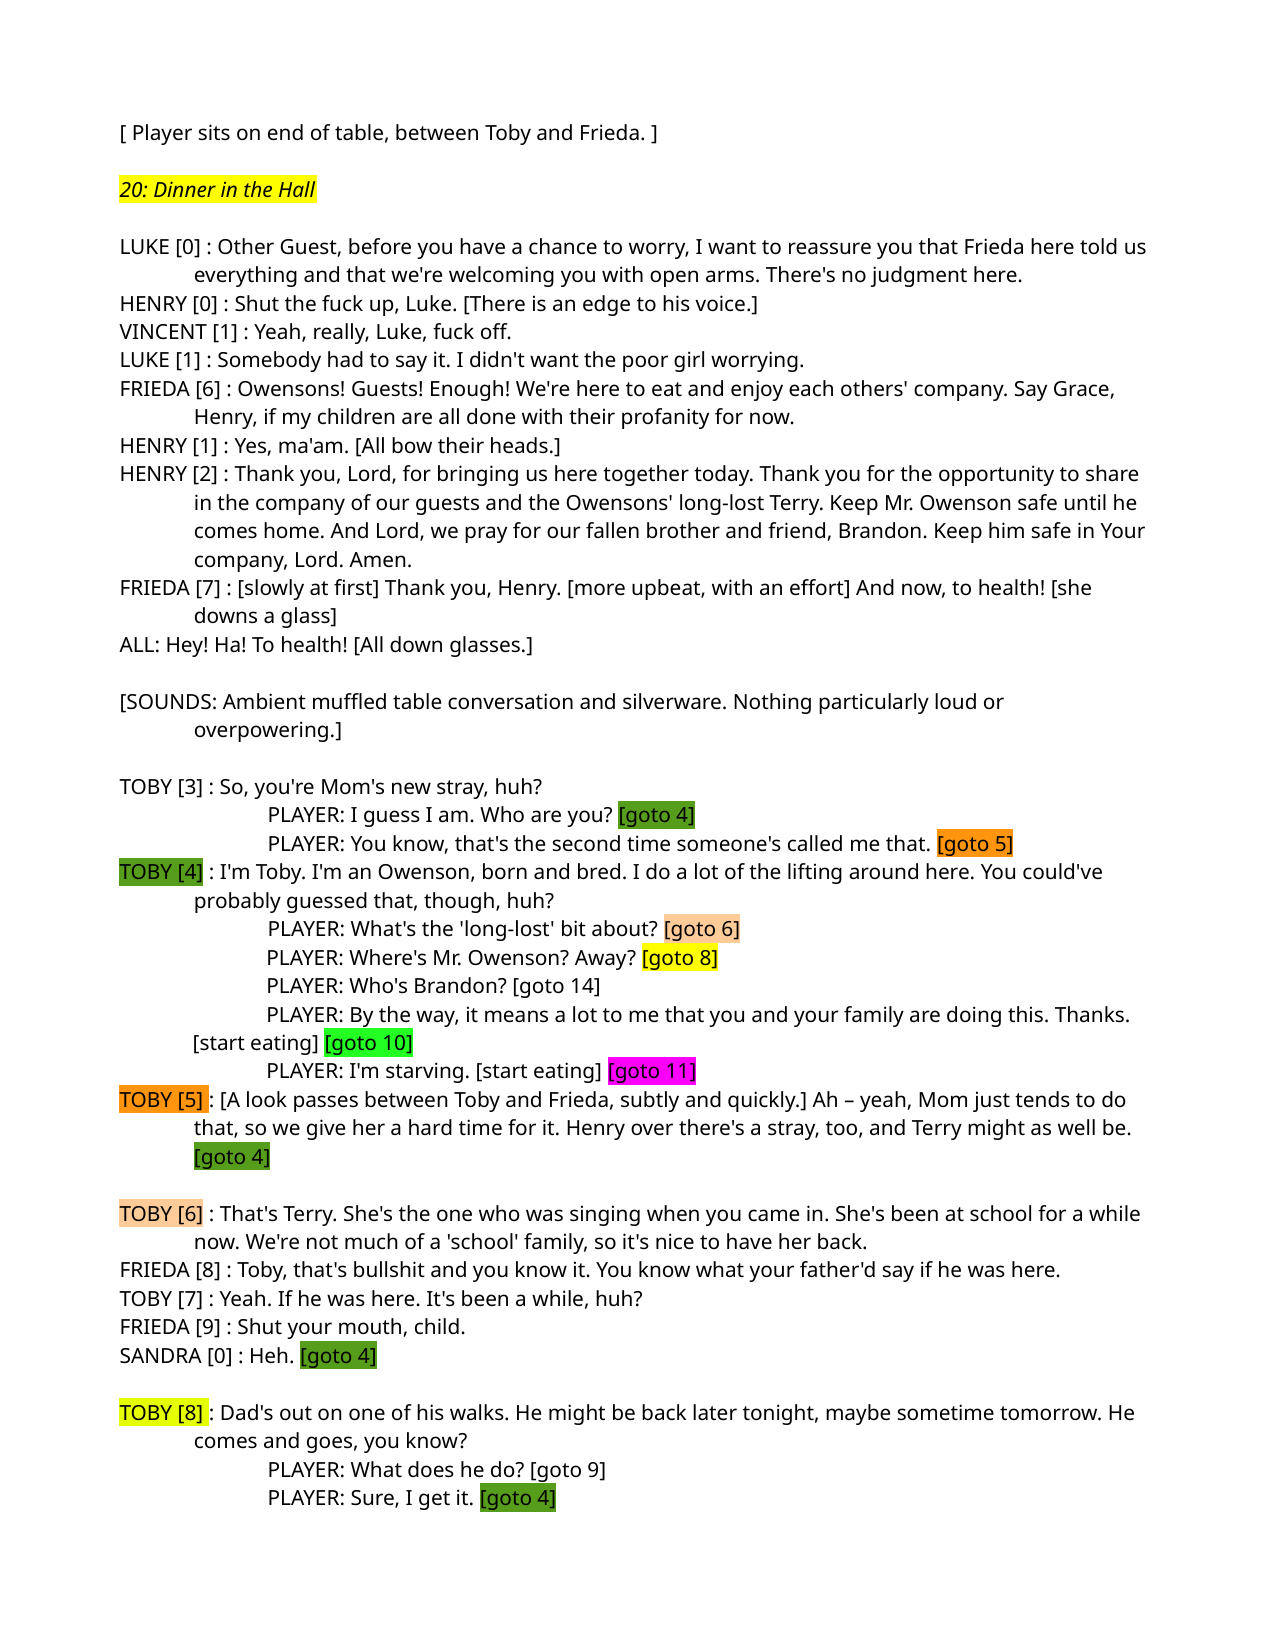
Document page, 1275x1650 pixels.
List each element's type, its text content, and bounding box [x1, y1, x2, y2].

text TOBY [6] : That's Terry. She's the one who was singing when you came in. She's been at school for a while now. We're not much of a 'school' family, so it's nice to have her back. [119, 1199, 1157, 1256]
text VINCENT [1] : Yeah, really, Luke, fuck off. [119, 317, 1157, 346]
text PLAYER: Sure, I get it. [goto 4] [119, 1483, 1157, 1512]
text FRIEDA [9] : Shut your mouth, child. [119, 1312, 1157, 1341]
text HENRY [0] : Shut the fuck up, Luke. [There is an edge to his voice.] [119, 289, 1157, 317]
text TOBY [8] : Dad's out on one of his walks. He might be back later tonight, maybe sometime tomorrow. He comes and goes, you know? [119, 1398, 1157, 1455]
text PLAYER: Where's Mr. Owenson? Away? [goto 8] [118, 943, 1157, 971]
text LUKE [0] : Other Guest, before you have a chance to worry, I want to reassure you that Frieda here told us everything and that we're welcoming you with open arms. There's no judgment here. [119, 232, 1157, 289]
text PLAYER: I'm starving. [start eating] [goto 11] [118, 1057, 1157, 1085]
text HENRY [1] : Yes, ma'am. [All bow their heads.] [119, 431, 1157, 459]
text PLAYER: I guess I am. Who are you? [goto 4] [119, 801, 1157, 829]
text PLAYER: What's the 'long-lost' bit about? [goto 6] [119, 914, 1157, 943]
text SANDRA [0] : Heh. [goto 4] [119, 1341, 1157, 1369]
text 20: Dinner in the Hall [119, 175, 1157, 203]
text LUKE [1] : Somebody had to say it. I didn't want the poor girl worrying. [119, 346, 1157, 374]
text FRIEDA [6] : Owensons! Guests! Enough! We're here to eat and enjoy each others' company. Say Grace, Henry, if my children are all done with their profanity for now. [119, 374, 1157, 431]
text PLAYER: What does he do? [goto 9] [119, 1455, 1157, 1483]
text FRIEDA [7] : [slowly at first] Thank you, Henry. [more upbeat, with an effort] And now, to health! [she downs a glass] [119, 573, 1157, 630]
text ALL: Hey! Ha! To health! [All down glasses.] [119, 630, 1157, 658]
text TOBY [3] : So, you're Mom's new stray, huh? [119, 772, 1157, 801]
text PLAYER: You know, that's the second time someone's called me that. [goto 5] [119, 829, 1157, 857]
text TOBY [5] : [A look passes between Toby and Frieda, subtly and quickly.] Ah – yeah, Mom just tends to do that, so we give her a hard time for it. Henry over there's a stray, too, and Terry might as well be. [goto 4] [119, 1085, 1157, 1170]
text [SOUNDS: Ambient muffled table conversation and silverware. Nothing particularly loud or overpowering.] [119, 687, 1157, 744]
text [ Player sits on end of table, between Toby and Frieda. ] [119, 118, 1157, 147]
text FRIEDA [8] : Toby, that's bullshit and you know it. You know what your father'd say if he was here. [119, 1256, 1157, 1284]
text HENRY [2] : Thank you, Lord, for bringing us here together today. Thank you for the opportunity to share in the company of our guests and the Owensons' long-lost Terry. Keep Mr. Owenson safe until he comes home. And Lord, we pray for our fallen brother and friend, Brandon. Keep him safe in Your company, Lord. Amen. [119, 459, 1157, 573]
text TOBY [7] : Yeah. If he was here. It's been a while, huh? [119, 1284, 1157, 1312]
text TOBY [4] : I'm Toby. I'm an Owenson, born and bred. I do a lot of the lifting around here. You could've probably guessed that, though, huh? [119, 857, 1157, 914]
text PLAYER: By the way, it means a lot to me that you and your family are doing this. Thanks. [start eating] [goto 10] [118, 1000, 1157, 1057]
text PLAYER: Who's Brandon? [goto 14] [118, 971, 1157, 1000]
